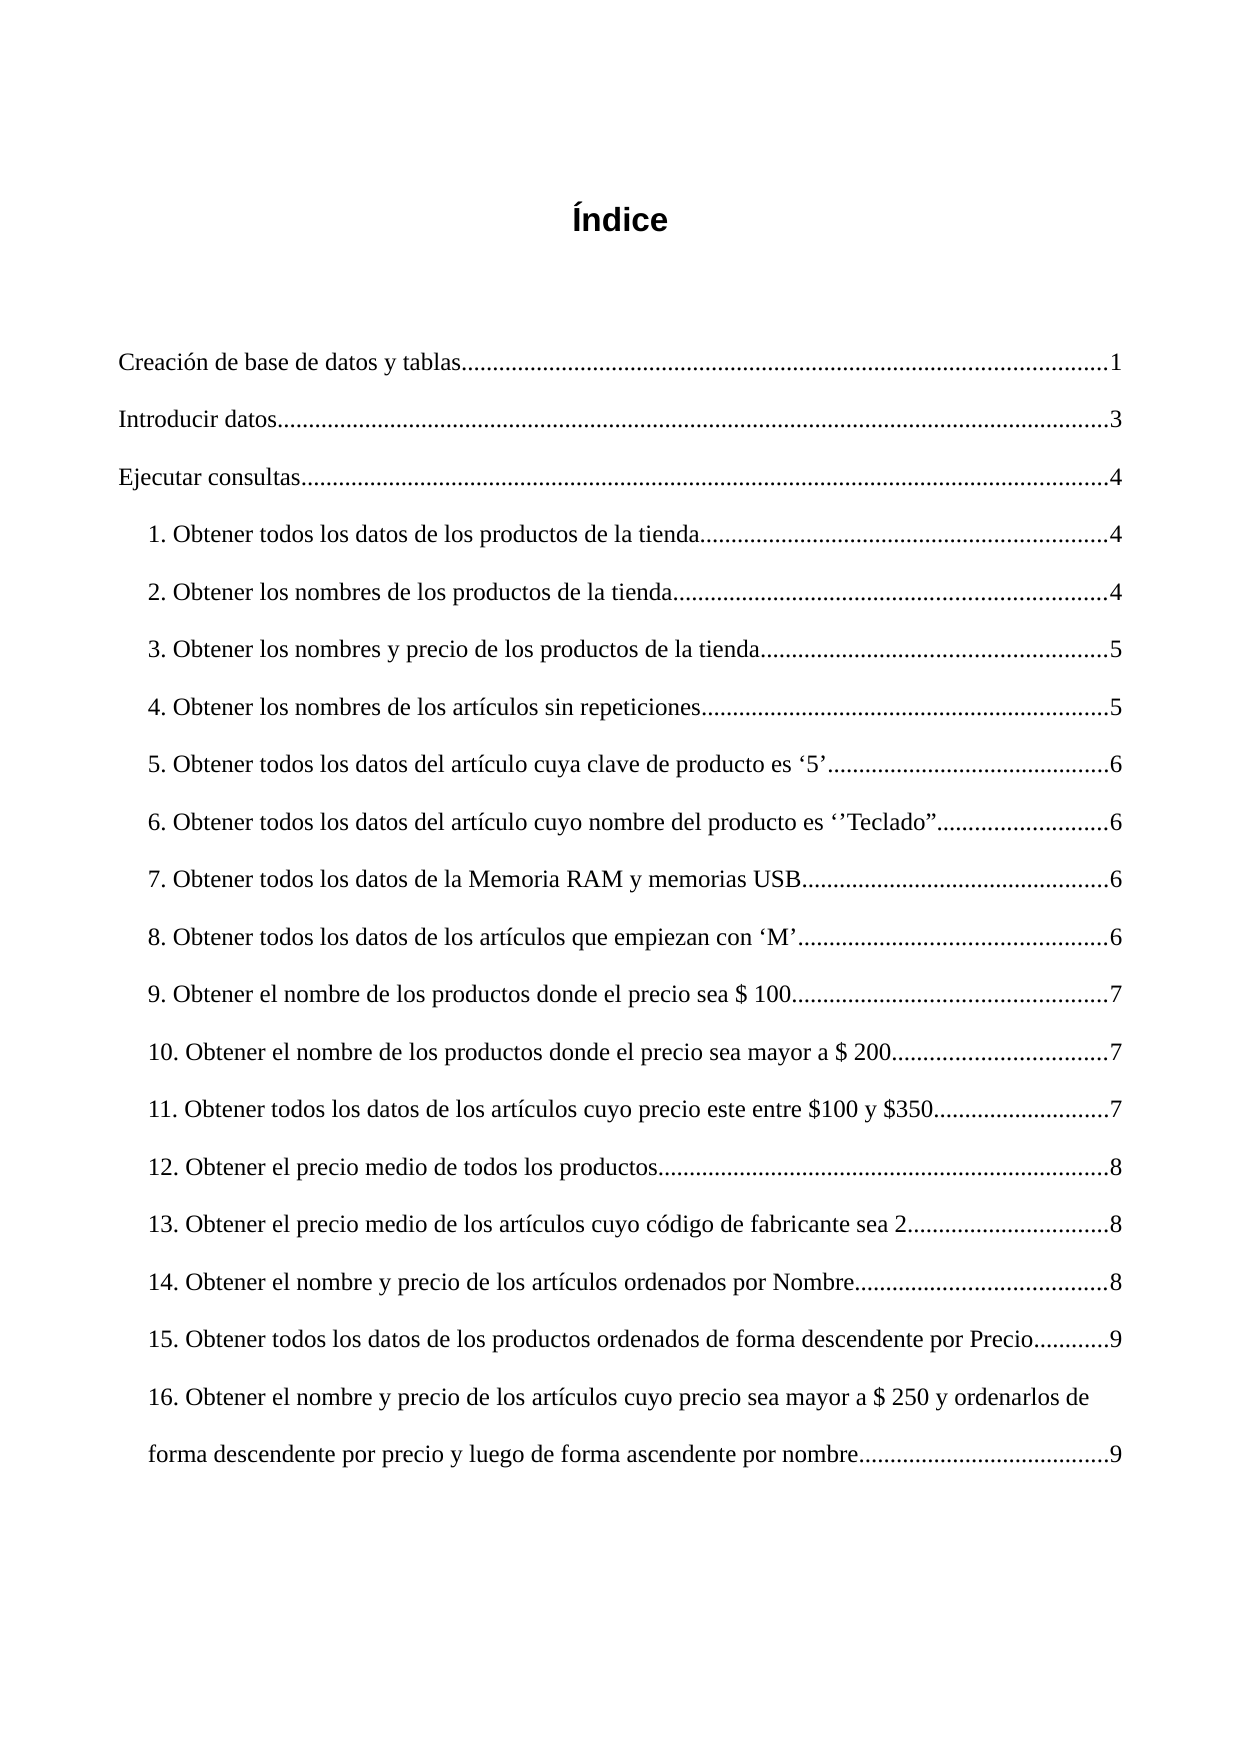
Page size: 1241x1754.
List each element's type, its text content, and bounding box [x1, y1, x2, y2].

text 7. Obtener todos los datos de la Memoria RAM y memorias USB 6 [148, 864, 1122, 893]
text 8. Obtener todos los datos de los artículos que empiezan con ‘M’ 6 [148, 922, 1122, 951]
text 1. Obtener todos los datos de los productos de la tienda 4 [148, 519, 1122, 548]
text Ejecutar consultas 4 [118, 462, 1122, 491]
text 3. Obtener los nombres y precio de los productos de la tienda 5 [148, 634, 1122, 663]
text 13. Obtener el precio medio de los artículos cuyo código de fabricante sea 2 8 [148, 1209, 1122, 1238]
text 14. Obtener el nombre y precio de los artículos ordenados por Nombre 8 [148, 1267, 1122, 1296]
text 6. Obtener todos los datos del artículo cuyo nombre del producto es ‘’Teclado” 6 [148, 807, 1122, 836]
text 12. Obtener el precio medio de todos los productos 8 [148, 1152, 1122, 1181]
text 4. Obtener los nombres de los artículos sin repeticiones 5 [148, 692, 1122, 721]
subtitle Índice [118, 200, 1122, 239]
text Introducir datos 3 [118, 404, 1122, 433]
text 2. Obtener los nombres de los productos de la tienda 4 [148, 577, 1122, 606]
text 9. Obtener el nombre de los productos donde el precio sea $ 100 7 [148, 979, 1122, 1008]
text Creación de base de datos y tablas 1 [118, 347, 1122, 376]
text 10. Obtener el nombre de los productos donde el precio sea mayor a $ 200 7 [148, 1037, 1122, 1066]
text 5. Obtener todos los datos del artículo cuya clave de producto es ‘5’ 6 [148, 749, 1122, 778]
text 15. Obtener todos los datos de los productos ordenados de forma descendente por Precio 9 [148, 1324, 1122, 1353]
text 16. Obtener el nombre y precio de los artículos cuyo precio sea mayor a $ 250 y ordenarlos de forma descendente por precio y luego de forma ascendente por nombre 9 [148, 1382, 1122, 1468]
text 11. Obtener todos los datos de los artículos cuyo precio este entre $100 y $350 7 [148, 1094, 1122, 1123]
